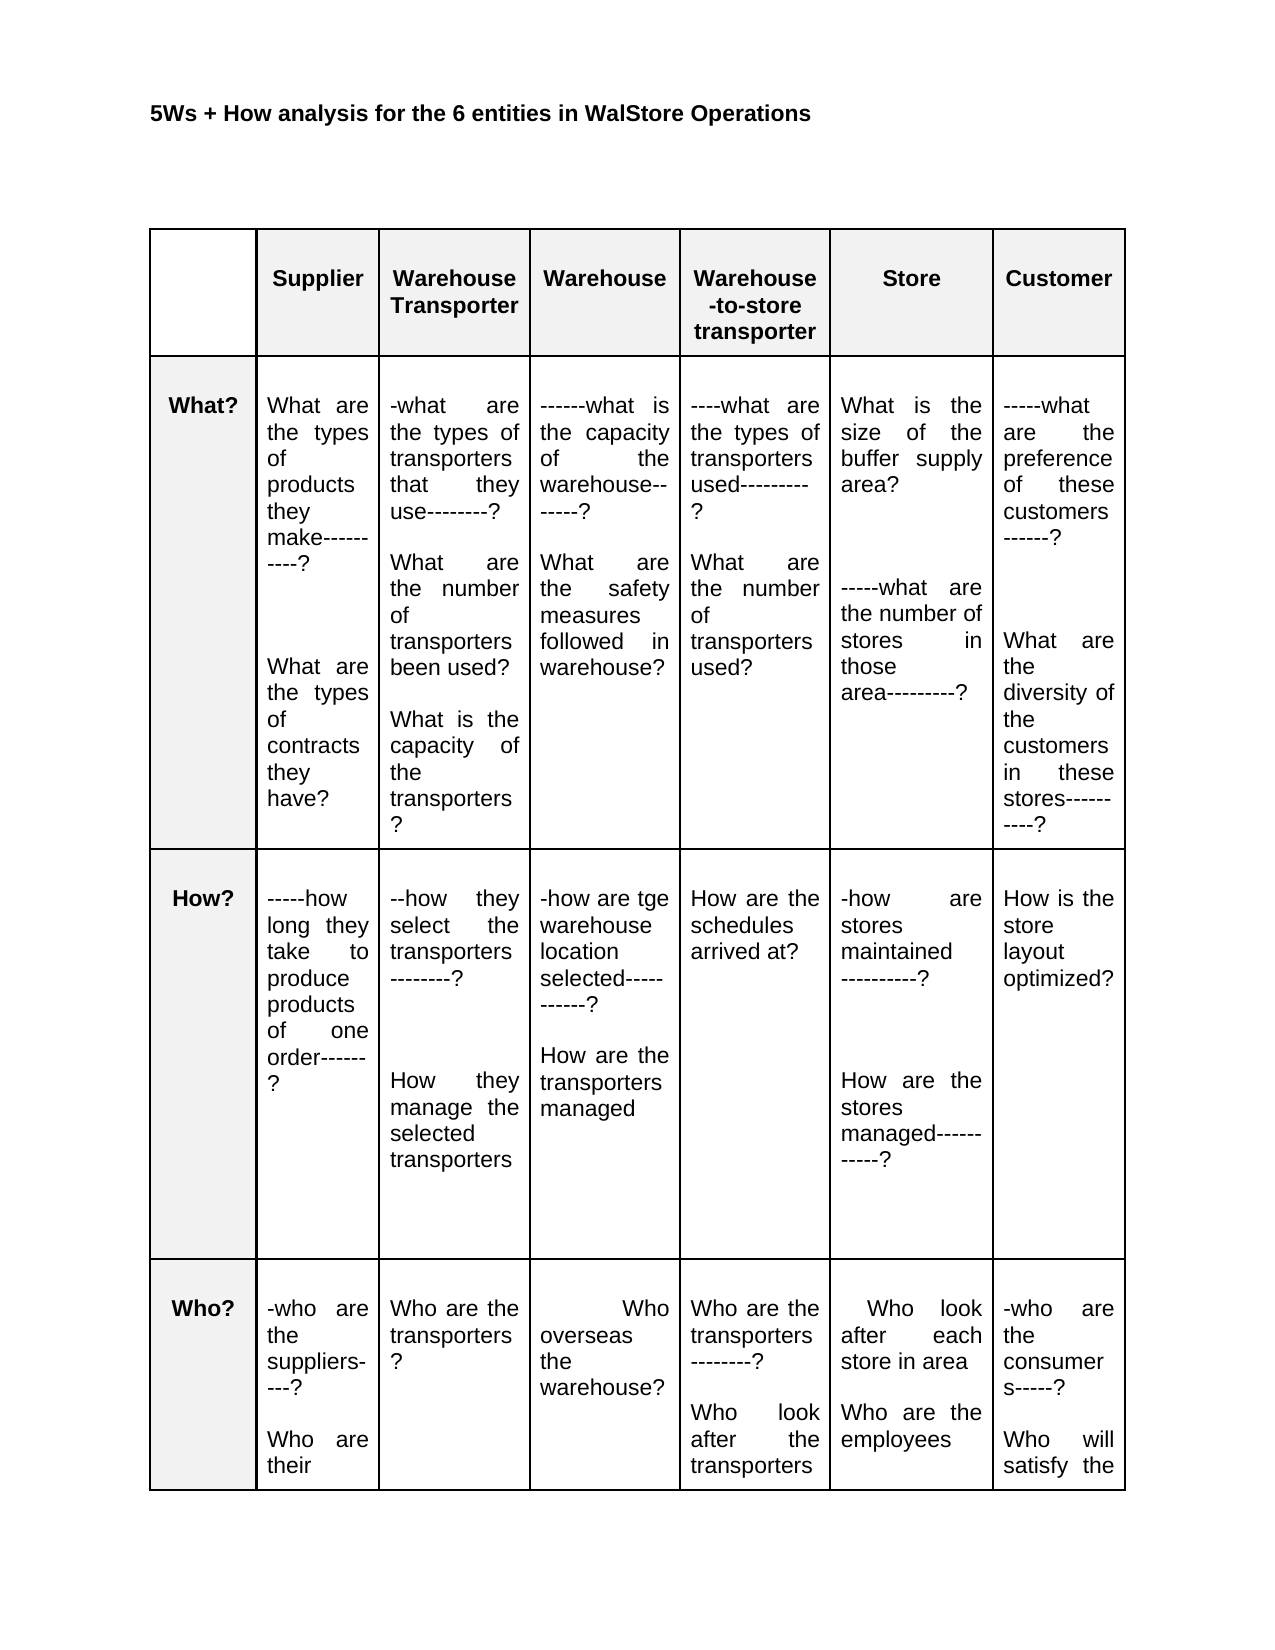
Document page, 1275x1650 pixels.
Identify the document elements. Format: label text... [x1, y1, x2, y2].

table_cell How are the schedules arrived at? [681, 850, 829, 1258]
table_cell Who overseas the warehouse? [531, 1260, 679, 1489]
table_cell -how are stores maintained ----------? How are the stores managed-----------? [831, 850, 992, 1258]
table_cell Who are the transporters--------? Who look after the transporters [681, 1260, 829, 1489]
table_cell How? [151, 850, 255, 1258]
table_cell -who are the consumers-----? Who will satisfy the [994, 1260, 1124, 1489]
table_cell Who? [151, 1260, 255, 1489]
table_header [151, 230, 255, 355]
table_cell How is the store layout optimized? [994, 850, 1124, 1258]
table_cell --how they select the transporters --------? How they manage the selected transporters [380, 850, 529, 1258]
table_cell -how are tge warehouse location selected-----------? How are the transporters managed [531, 850, 679, 1258]
table_cell -who are the suppliers----? Who are their [258, 1260, 378, 1489]
table_cell Who look after each store in area Who are the employees [831, 1260, 992, 1489]
table_header Supplier [258, 230, 378, 355]
table_cell Who are the transporters? [380, 1260, 529, 1489]
table_cell -what are the types of transporters that they use--------? What are the number of transporters been used? What is the capacity of the transporters? [380, 357, 529, 848]
table_header Warehouse Transporter [380, 230, 529, 355]
table_cell ------what is the capacity of the warehouse-------? What are the safety measures followed in warehouse? [531, 357, 679, 848]
table_cell -----how long they take to produce products of one order------? [258, 850, 378, 1258]
table_cell ----what are the types of transporters used---------? What are the number of transporters used? [681, 357, 829, 848]
table_cell What is the size of the buffer supply area? -----what are the number of stores in those area---------? [831, 357, 992, 848]
text 5Ws + How analysis for the 6 entities in WalStore Operations [150, 100, 1125, 126]
table_header Warehouse [531, 230, 679, 355]
table_cell What are the types of products they make----------? What are the types of contracts they have? [258, 357, 378, 848]
table_header Customer [994, 230, 1124, 355]
table_cell What? [151, 357, 255, 848]
table_header Warehouse-to-store transporter [681, 230, 829, 355]
table_header Store [831, 230, 992, 355]
table_cell -----what are the preference of these customers------? What are the diversity of the customers in these stores----------? [994, 357, 1124, 848]
